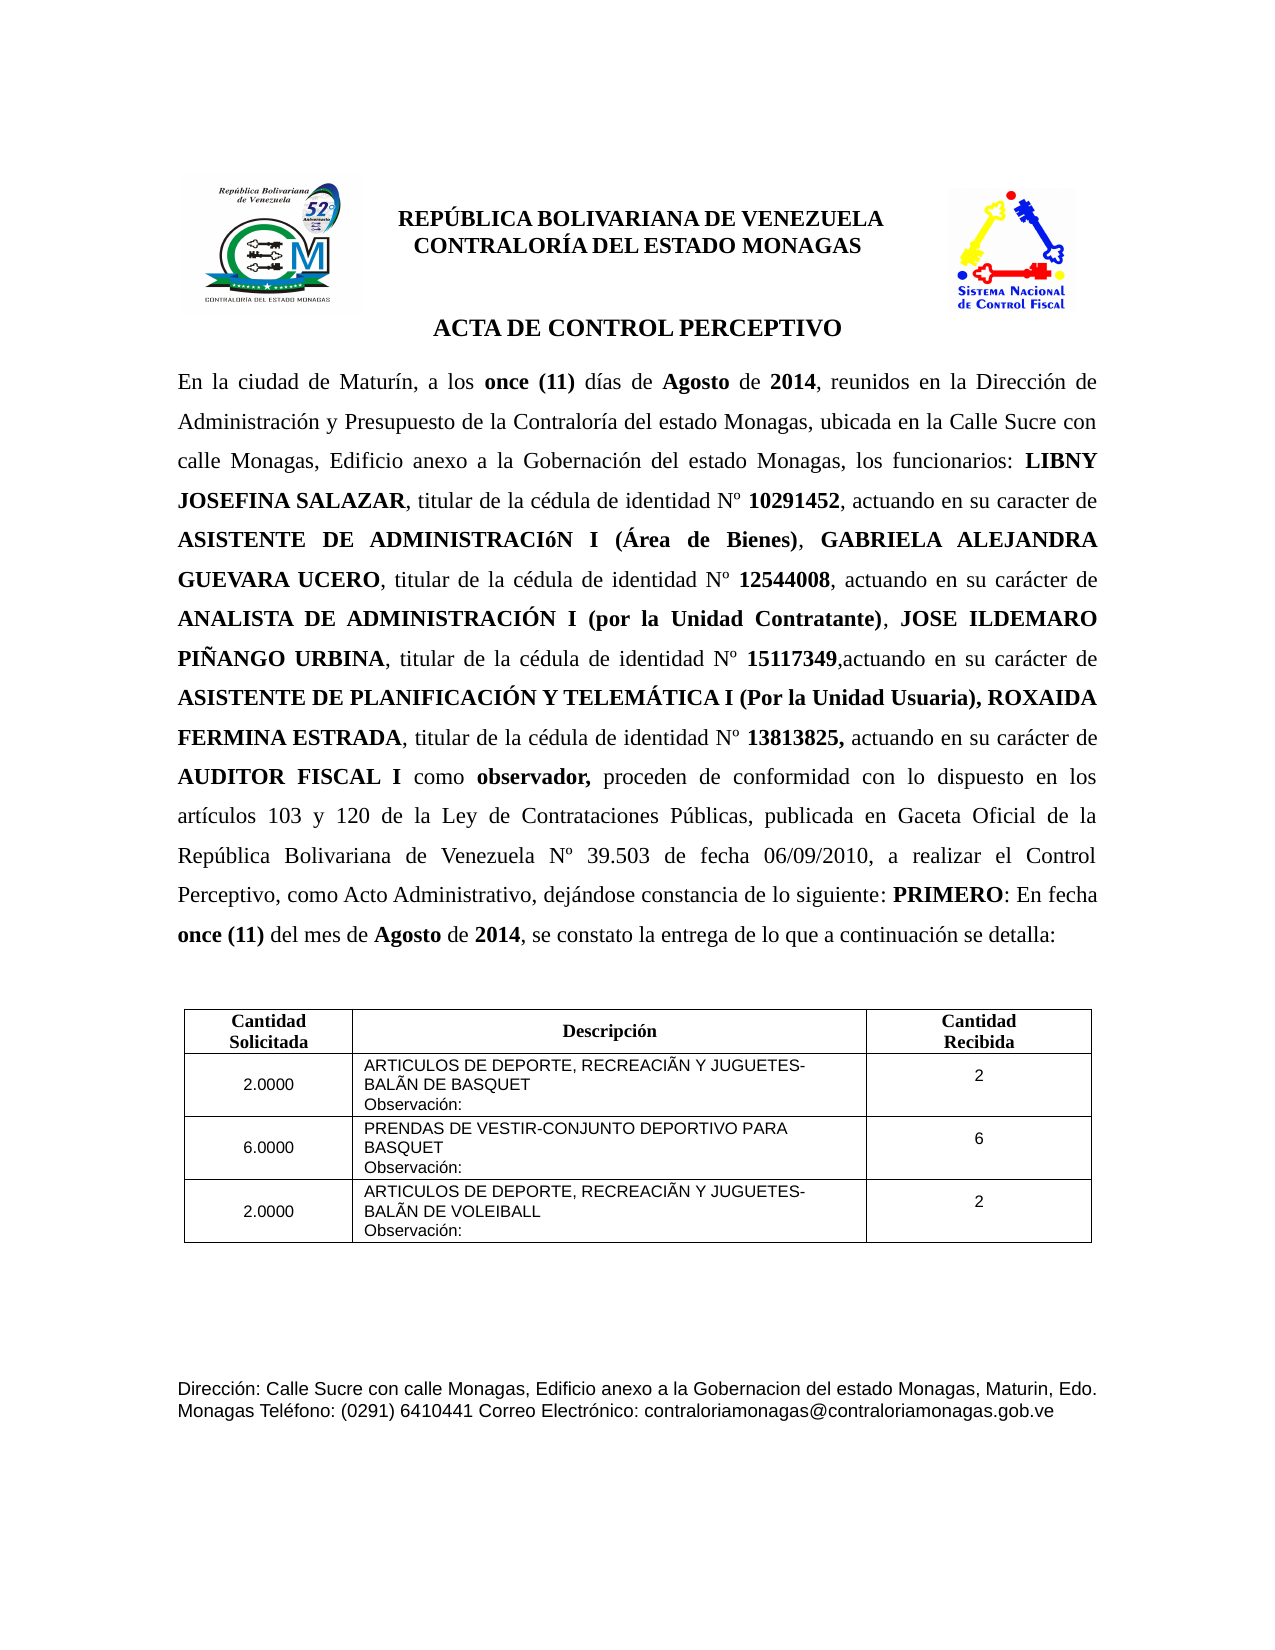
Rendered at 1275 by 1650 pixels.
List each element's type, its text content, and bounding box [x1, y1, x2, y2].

table_cell ARTICULOS DE DEPORTE, RECREACIÃN Y JUGUETES-BALÃN DE BASQUET Observación: [353, 1054, 866, 1116]
text ACTA DE CONTROL PERCEPTIVO [177, 313, 1098, 342]
table_cell 2.0000 [185, 1180, 352, 1242]
table_cell ARTICULOS DE DEPORTE, RECREACIÃN Y JUGUETES-BALÃN DE VOLEIBALL Observación: [353, 1180, 866, 1242]
table_header Cantidad Solicitada [185, 1010, 352, 1053]
table_cell 2 [867, 1180, 1091, 1242]
table_header Cantidad Recibida [867, 1010, 1091, 1053]
table_cell PRENDAS DE VESTIR-CONJUNTO DEPORTIVO PARA BASQUET Observación: [353, 1117, 866, 1179]
picture [182, 171, 363, 314]
text En la ciudad de Maturín, a los once (11) días de Agosto de 2014, reunidos en la Dirección de Administración y Presupuesto de la Contraloría del estado Monagas, ubicada en la Calle Sucre con calle Monagas, Edificio anexo a la Gobernación del estado Monagas, los funcionarios: LIBNY JOSEFINA SALAZAR, titular de la cédula de identidad Nº 10291452, actuando en su caracter de ASISTENTE DE ADMINISTRACIóN I (Área de Bienes), GABRIELA ALEJANDRA GUEVARA UCERO, titular de la cédula de identidad Nº 12544008, actuando en su carácter de ANALISTA DE ADMINISTRACIÓN I (por la Unidad Contratante), JOSE ILDEMARO PIÑANGO URBINA, titular de la cédula de identidad Nº 15117349,actuando en su carácter de ASISTENTE DE PLANIFICACIÓN Y TELEMÁTICA I (Por la Unidad Usuaria), ROXAIDA FERMINA ESTRADA, titular de la cédula de identidad Nº 13813825, actuando en su carácter de AUDITOR FISCAL I como observador, proceden de conformidad con lo dispuesto en los artículos 103 y 120 de la Ley de Contrataciones Públicas, publicada en Gaceta Oficial de la República Bolivariana de Venezuela Nº 39.503 de fecha 06/09/2010, a realizar el Control Perceptivo, como Acto Administrativo, dejándose constancia de lo siguiente: PRIMERO: En fecha once (11) del mes de Agosto de 2014, se constato la entrega de lo que a continuación se detalla: [177, 368, 1098, 947]
table_cell 6 [867, 1117, 1091, 1179]
table_cell 2 [867, 1054, 1091, 1116]
table_cell 2.0000 [185, 1054, 352, 1116]
picture [948, 188, 1076, 312]
table_cell 6.0000 [185, 1117, 352, 1179]
table_header Descripción [353, 1010, 866, 1053]
